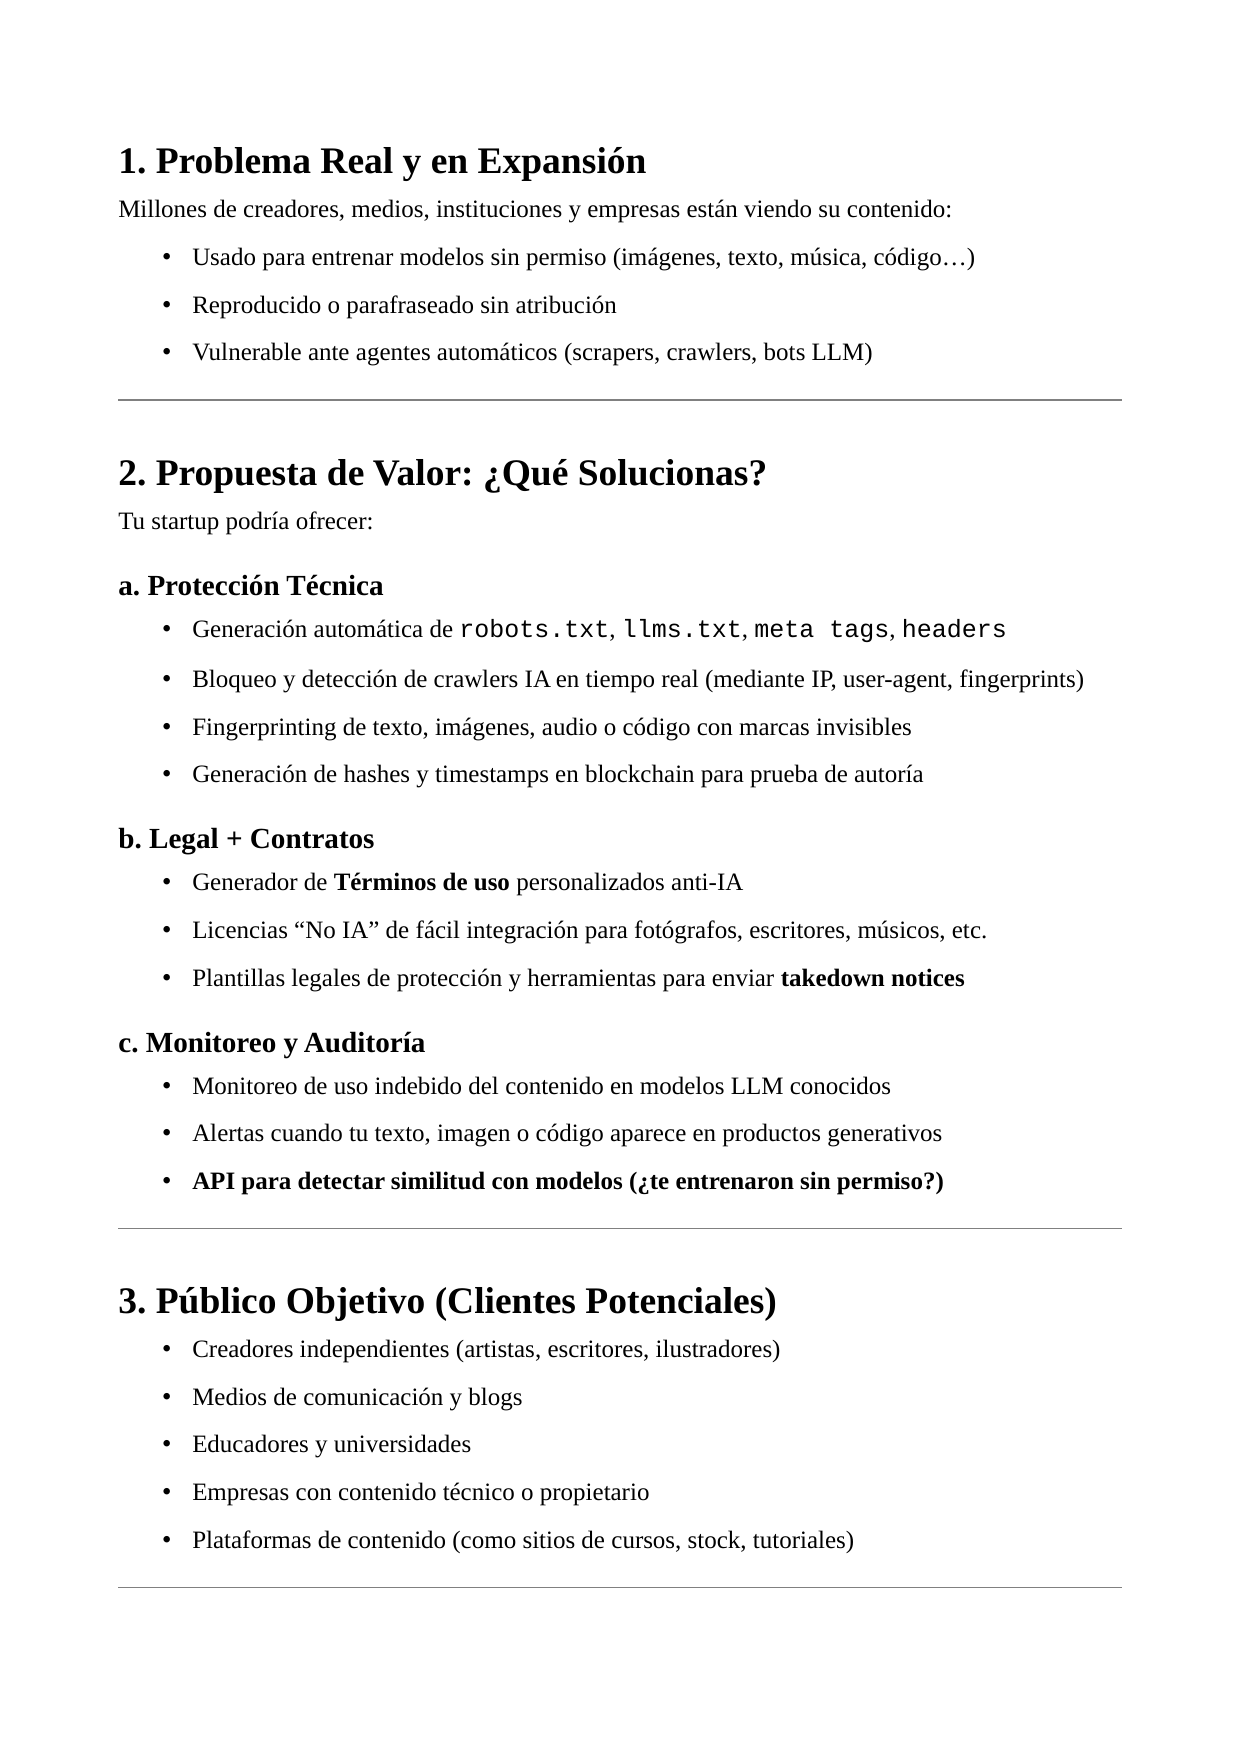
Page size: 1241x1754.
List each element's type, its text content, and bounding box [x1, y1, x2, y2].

list Generación automática de robots.txt, llms.txt, meta tags, headers [162, 614, 1122, 645]
list Creadores independientes (artistas, escritores, ilustradores) [162, 1334, 1122, 1363]
list Alertas cuando tu texto, imagen o código aparece en productos generativos [162, 1118, 1122, 1147]
subtitle b. Legal + Contratos [118, 821, 1122, 855]
list Monitoreo de uso indebido del contenido en modelos LLM conocidos [162, 1071, 1122, 1099]
list Fingerprinting de texto, imágenes, audio o código con marcas invisibles [162, 712, 1122, 740]
subtitle 2. Propuesta de Valor: ¿Qué Solucionas? [118, 450, 1122, 493]
list Licencias “No IA” de fácil integración para fotógrafos, escritores, músicos, etc. [162, 915, 1122, 944]
list Vulnerable ante agentes automáticos (scrapers, crawlers, bots LLM) [162, 337, 1122, 366]
list Plataformas de contenido (como sitios de cursos, stock, tutoriales) [162, 1525, 1122, 1553]
list Plantillas legales de protección y herramientas para enviar takedown notices [162, 963, 1122, 991]
text Millones de creadores, medios, instituciones y empresas están viendo su contenido: [118, 194, 1122, 223]
list Generación de hashes y timestamps en blockchain para prueba de autoría [162, 759, 1122, 788]
list Usado para entrenar modelos sin permiso (imágenes, texto, música, código…) [162, 242, 1122, 271]
list Empresas con contenido técnico o propietario [162, 1477, 1122, 1506]
text Tu startup podría ofrecer: [118, 506, 1122, 534]
subtitle 1. Problema Real y en Expansión [118, 139, 1122, 182]
list Medios de comunicación y blogs [162, 1382, 1122, 1411]
list Generador de Términos de uso personalizados anti-IA [162, 867, 1122, 896]
list Bloqueo y detección de crawlers IA en tiempo real (mediante IP, user-agent, fingerprints) [162, 664, 1122, 693]
subtitle c. Monitoreo y Auditoría [118, 1025, 1122, 1058]
subtitle 3. Público Objetivo (Clientes Potenciales) [118, 1279, 1122, 1322]
list API para detectar similitud con modelos (¿te entrenaron sin permiso?) [162, 1166, 1122, 1195]
list Educadores y universidades [162, 1429, 1122, 1458]
subtitle a. Protección Técnica [118, 568, 1122, 601]
list Reproducido o parafraseado sin atribución [162, 290, 1122, 318]
